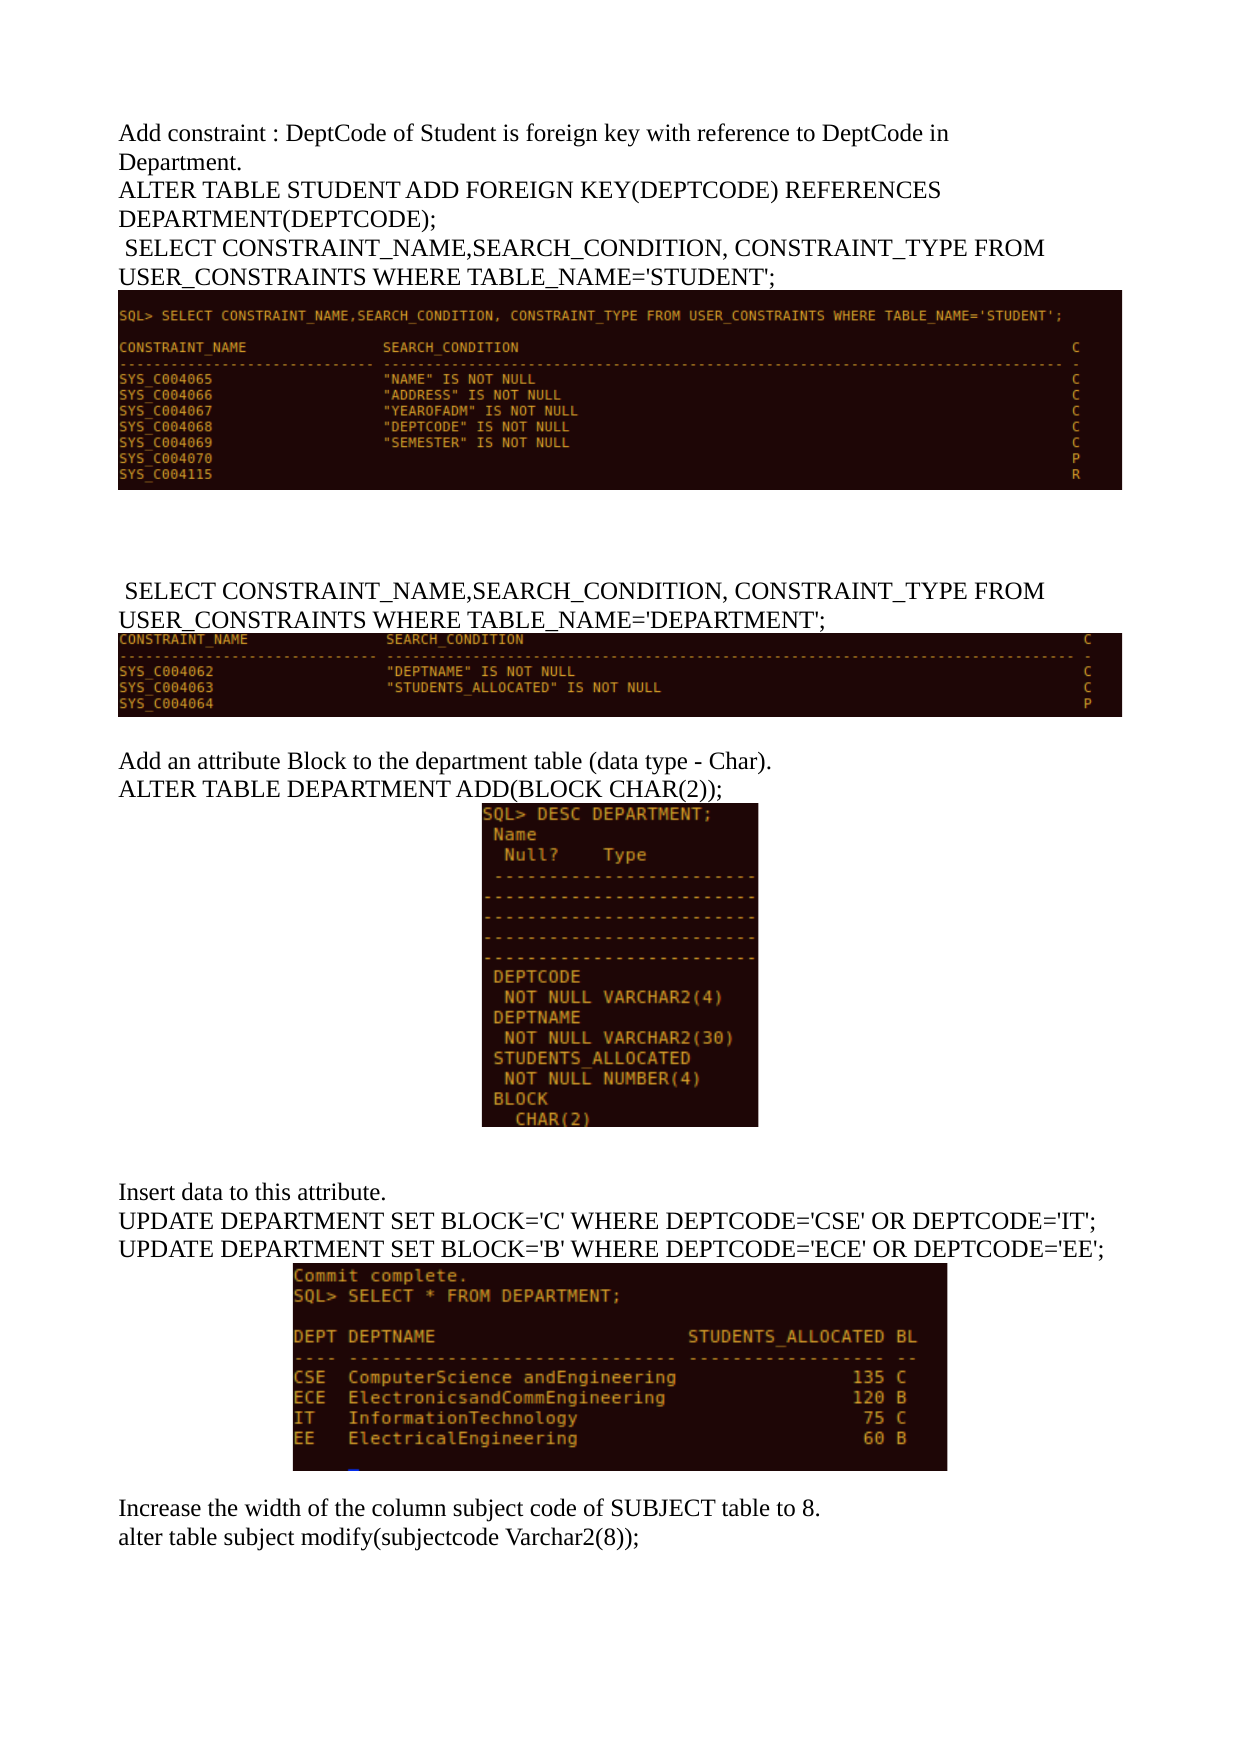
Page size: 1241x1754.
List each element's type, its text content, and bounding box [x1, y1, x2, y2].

text Department. [118, 147, 1122, 176]
text Increase the width of the column subject code of SUBJECT table to 8. [118, 1493, 1122, 1522]
text alter table subject modify(subjectcode Varchar2(8)); [118, 1522, 1122, 1551]
text Add an attribute Block to the department table (data type - Char). [118, 746, 1122, 774]
text ALTER TABLE DEPARTMENT ADD(BLOCK CHAR(2)); [118, 774, 1122, 803]
picture [118, 633, 1123, 717]
text UPDATE DEPARTMENT SET BLOCK='B' WHERE DEPTCODE='ECE' OR DEPTCODE='EE'; [118, 1234, 1122, 1263]
picture [292, 1263, 948, 1471]
text Add constraint : DeptCode of Student is foreign key with reference to DeptCode in [118, 118, 1122, 147]
text SELECT CONSTRAINT_NAME,SEARCH_CONDITION, CONSTRAINT_TYPE FROM USER_CONSTRAINTS WHERE TABLE_NAME='DEPARTMENT'; [118, 576, 1122, 633]
picture [481, 803, 759, 1127]
text SELECT CONSTRAINT_NAME,SEARCH_CONDITION, CONSTRAINT_TYPE FROM USER_CONSTRAINTS WHERE TABLE_NAME='STUDENT'; [118, 233, 1122, 290]
picture [118, 290, 1123, 490]
text UPDATE DEPARTMENT SET BLOCK='C' WHERE DEPTCODE='CSE' OR DEPTCODE='IT'; [118, 1206, 1122, 1234]
text Insert data to this attribute. [118, 1177, 1122, 1206]
text ALTER TABLE STUDENT ADD FOREIGN KEY(DEPTCODE) REFERENCES DEPARTMENT(DEPTCODE); [118, 176, 1122, 233]
